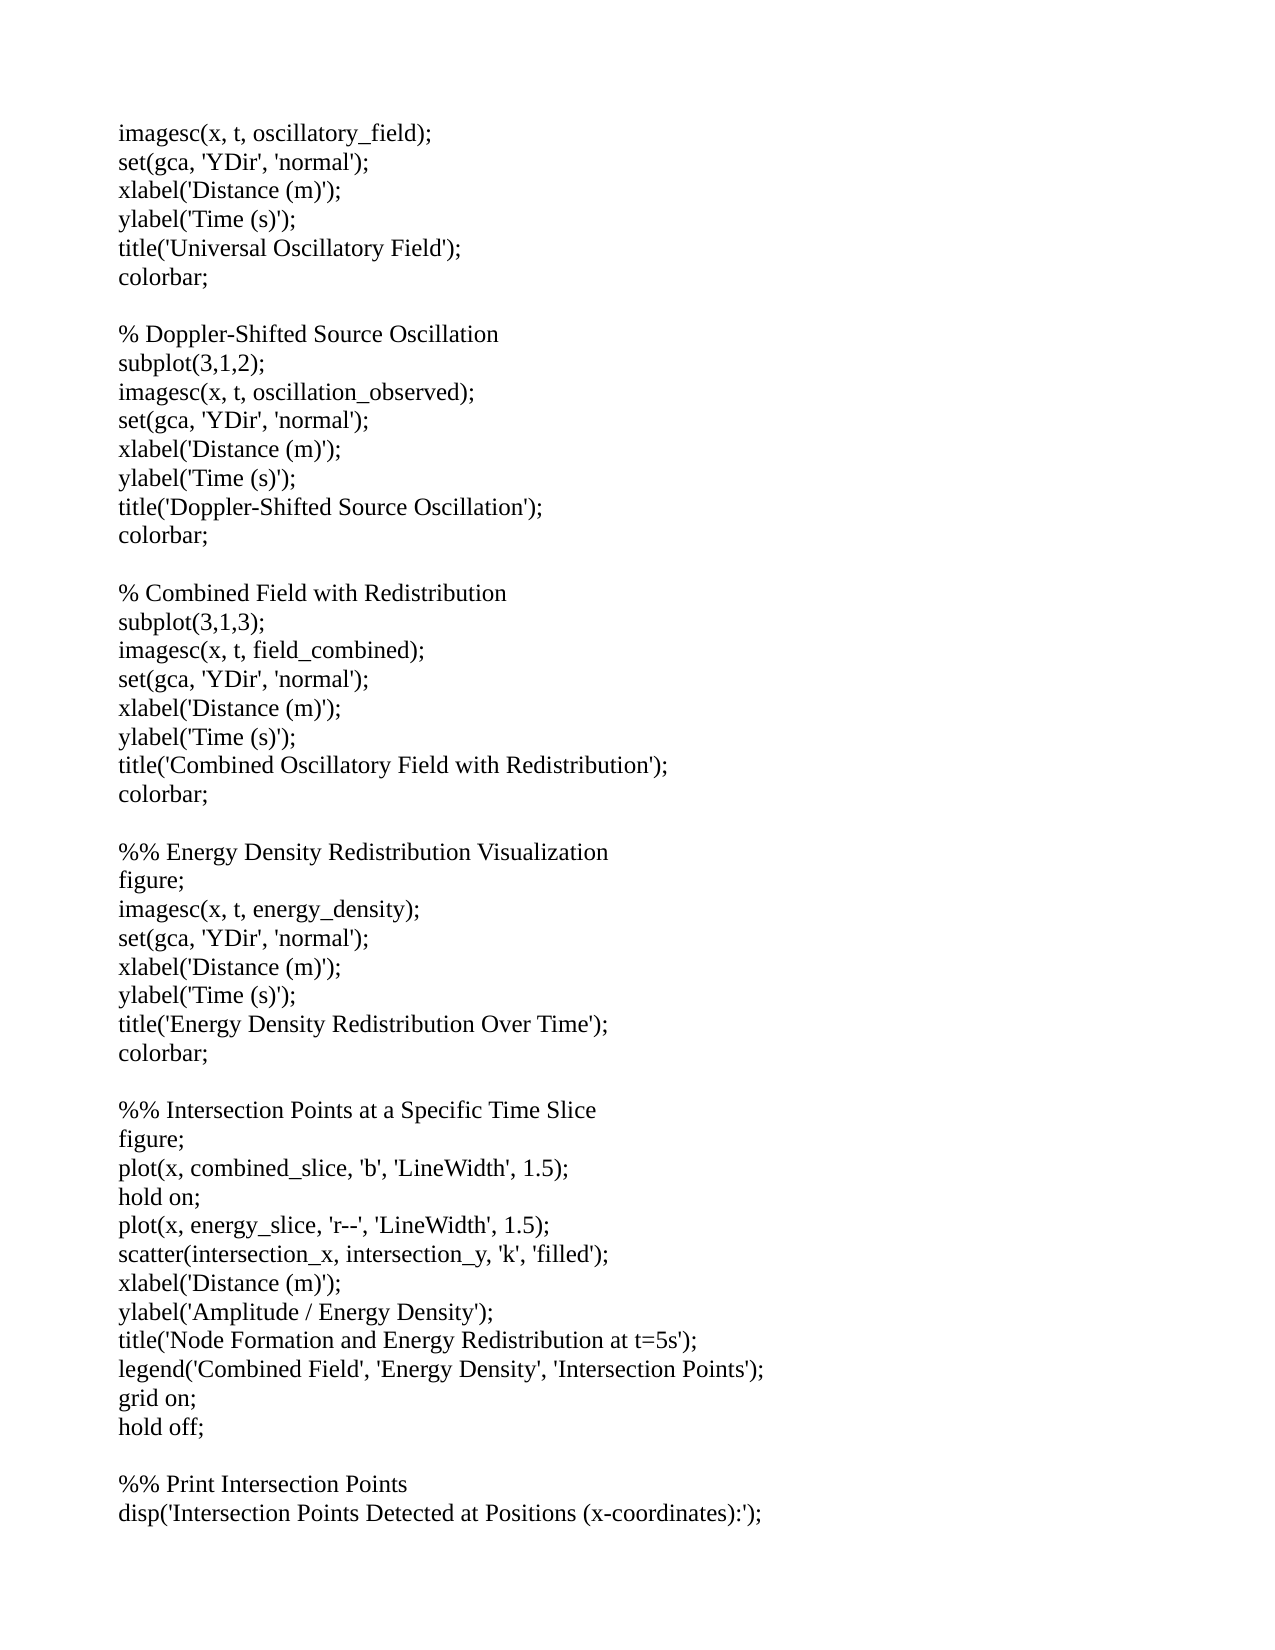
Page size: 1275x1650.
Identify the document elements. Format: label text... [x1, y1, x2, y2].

text imagesc(x, t, energy_density); [118, 894, 1157, 923]
text colorbar; [118, 1038, 1157, 1067]
text xlabel('Distance (m)'); [118, 434, 1157, 463]
text set(gca, 'YDir', 'normal'); [118, 664, 1157, 693]
text colorbar; [118, 262, 1157, 291]
text %% Print Intersection Points [118, 1469, 1157, 1498]
text imagesc(x, t, field_combined); [118, 636, 1157, 664]
text subplot(3,1,2); [118, 348, 1157, 377]
text plot(x, combined_slice, 'b', 'LineWidth', 1.5); [118, 1153, 1157, 1182]
text xlabel('Distance (m)'); [118, 952, 1157, 981]
text %% Intersection Points at a Specific Time Slice [118, 1096, 1157, 1124]
text ylabel('Time (s)'); [118, 204, 1157, 233]
text title('Universal Oscillatory Field'); [118, 233, 1157, 262]
text set(gca, 'YDir', 'normal'); [118, 923, 1157, 952]
text ylabel('Amplitude / Energy Density'); [118, 1297, 1157, 1326]
text legend('Combined Field', 'Energy Density', 'Intersection Points'); [118, 1354, 1157, 1383]
text set(gca, 'YDir', 'normal'); [118, 147, 1157, 176]
text scatter(intersection_x, intersection_y, 'k', 'filled'); [118, 1239, 1157, 1268]
text imagesc(x, t, oscillatory_field); [118, 118, 1157, 147]
text figure; [118, 866, 1157, 894]
text figure; [118, 1124, 1157, 1153]
text colorbar; [118, 521, 1157, 549]
text xlabel('Distance (m)'); [118, 176, 1157, 204]
text %% Energy Density Redistribution Visualization [118, 837, 1157, 866]
text ylabel('Time (s)'); [118, 981, 1157, 1009]
text disp('Intersection Points Detected at Positions (x-coordinates):'); [118, 1498, 1157, 1527]
text title('Node Formation and Energy Redistribution at t=5s'); [118, 1326, 1157, 1354]
text set(gca, 'YDir', 'normal'); [118, 406, 1157, 434]
text title('Energy Density Redistribution Over Time'); [118, 1009, 1157, 1038]
text title('Doppler-Shifted Source Oscillation'); [118, 492, 1157, 521]
text xlabel('Distance (m)'); [118, 693, 1157, 722]
text imagesc(x, t, oscillation_observed); [118, 377, 1157, 406]
text % Doppler-Shifted Source Oscillation [118, 319, 1157, 348]
text ylabel('Time (s)'); [118, 463, 1157, 492]
text hold on; [118, 1182, 1157, 1211]
text hold off; [118, 1412, 1157, 1441]
text xlabel('Distance (m)'); [118, 1268, 1157, 1297]
text colorbar; [118, 779, 1157, 808]
text subplot(3,1,3); [118, 607, 1157, 636]
text ylabel('Time (s)'); [118, 722, 1157, 751]
text plot(x, energy_slice, 'r--', 'LineWidth', 1.5); [118, 1211, 1157, 1239]
text % Combined Field with Redistribution [118, 578, 1157, 607]
text title('Combined Oscillatory Field with Redistribution'); [118, 751, 1157, 779]
text grid on; [118, 1383, 1157, 1412]
